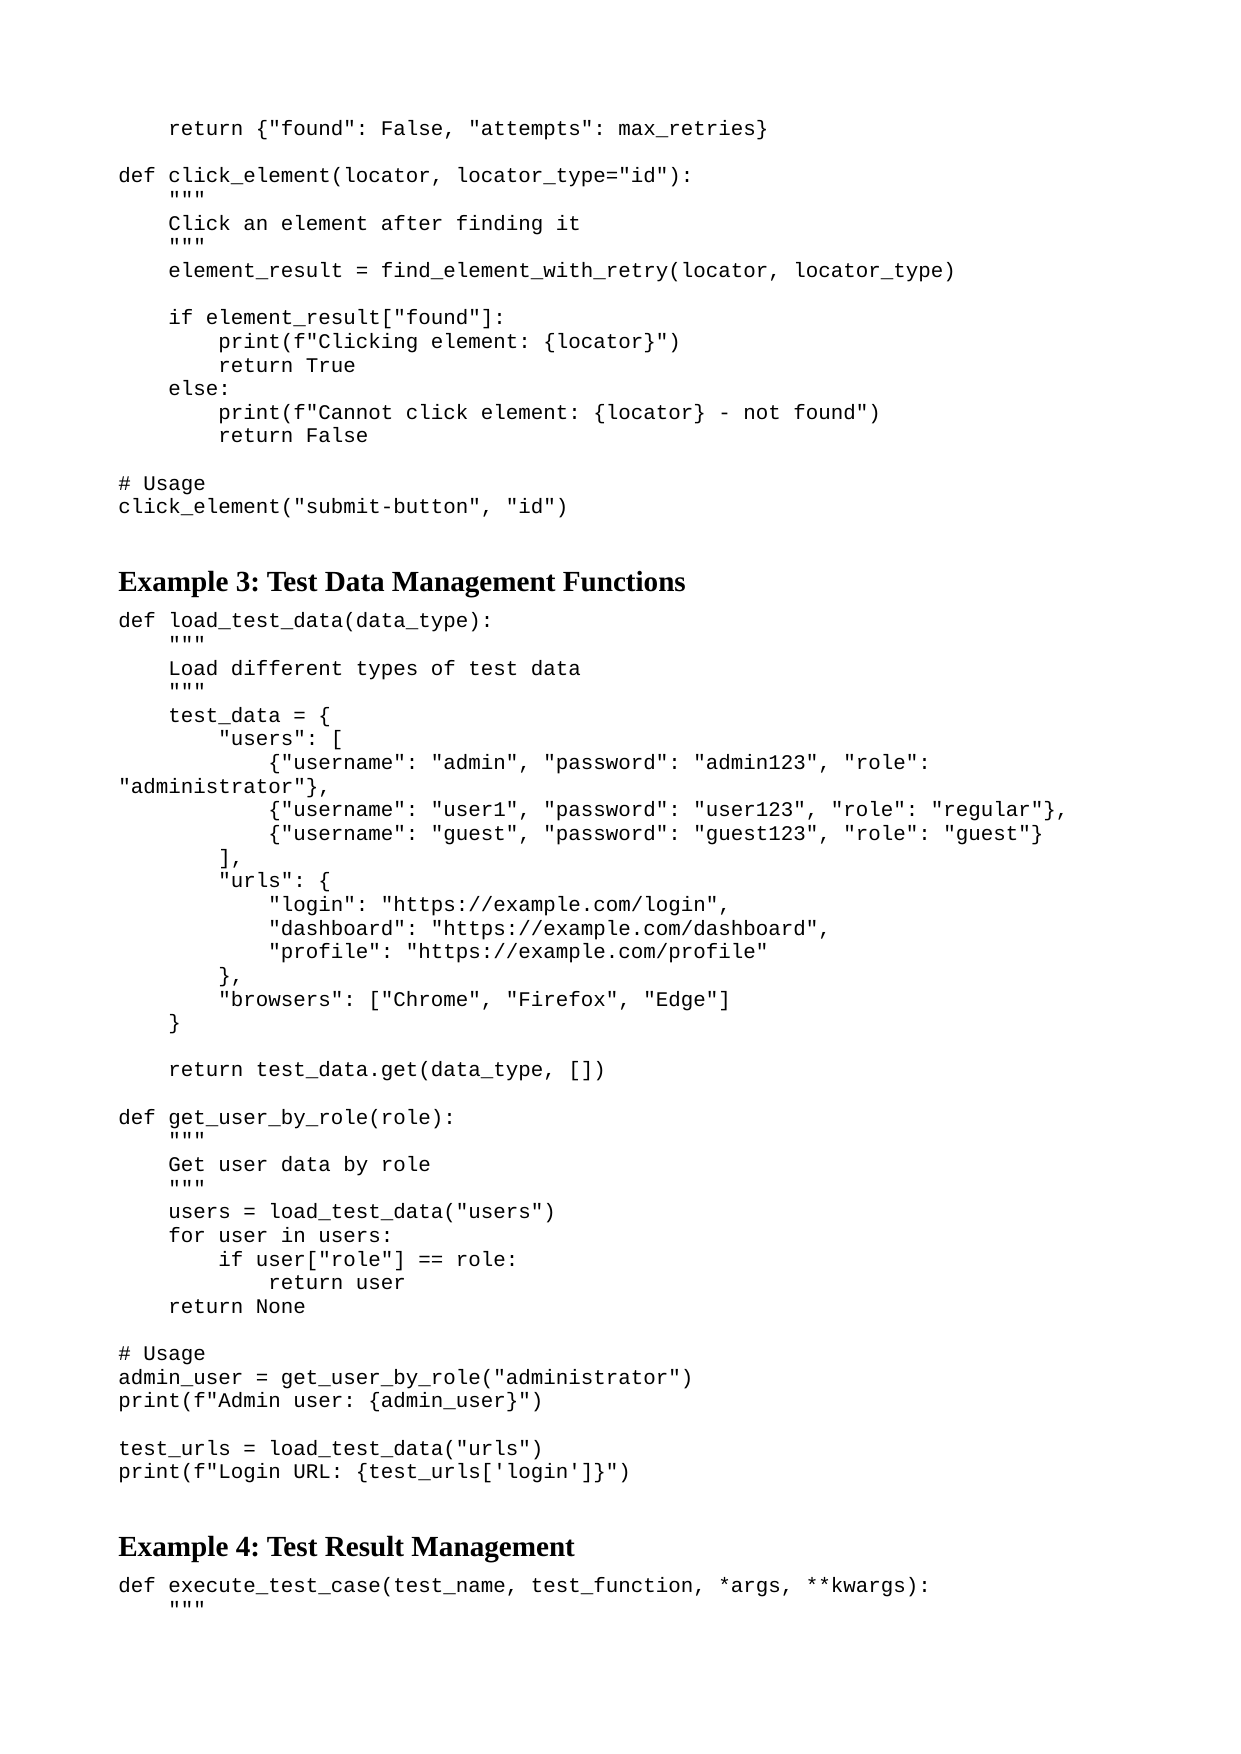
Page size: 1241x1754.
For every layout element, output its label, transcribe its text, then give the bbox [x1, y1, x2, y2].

text "browsers": ["Chrome", "Firefox", "Edge"] [118, 988, 1122, 1012]
text "urls": { [118, 870, 1122, 894]
text return test_data.get(data_type, []) [118, 1059, 1122, 1083]
text def execute_test_case(test_name, test_function, *args, **kwargs): [118, 1575, 1122, 1599]
text def load_test_data(data_type): [118, 610, 1122, 634]
text # Usage [118, 1343, 1122, 1367]
text return False [118, 426, 1122, 449]
text return user [118, 1272, 1122, 1296]
text print(f"Clicking element: {locator}") [118, 331, 1122, 354]
text return True [118, 354, 1122, 378]
text test_urls = load_test_data("urls") [118, 1438, 1122, 1461]
text admin_user = get_user_by_role("administrator") [118, 1367, 1122, 1391]
text {"username": "user1", "password": "user123", "role": "regular"}, [118, 799, 1122, 823]
subtitle Example 4: Test Result Management [118, 1529, 1122, 1563]
text "dashboard": "https://example.com/dashboard", [118, 918, 1122, 941]
text }, [118, 965, 1122, 988]
text print(f"Login URL: {test_urls['login']}") [118, 1461, 1122, 1485]
text print(f"Cannot click element: {locator} - not found") [118, 402, 1122, 426]
text def click_element(locator, locator_type="id"): [118, 165, 1122, 189]
text # Usage [118, 473, 1122, 496]
text if element_result["found"]: [118, 307, 1122, 331]
text {"username": "guest", "password": "guest123", "role": "guest"} [118, 823, 1122, 847]
text ], [118, 847, 1122, 870]
text print(f"Admin user: {admin_user}") [118, 1391, 1122, 1414]
subtitle Example 3: Test Data Management Functions [118, 564, 1122, 598]
text """ [118, 236, 1122, 260]
text Load different types of test data [118, 657, 1122, 681]
text test_data = { [118, 705, 1122, 728]
text element_result = find_element_with_retry(locator, locator_type) [118, 260, 1122, 284]
text else: [118, 378, 1122, 402]
text Click an element after finding it [118, 213, 1122, 236]
text } [118, 1012, 1122, 1036]
text return None [118, 1296, 1122, 1319]
text if user["role"] == role: [118, 1249, 1122, 1272]
text """ [118, 634, 1122, 657]
text "profile": "https://example.com/profile" [118, 941, 1122, 965]
text users = load_test_data("users") [118, 1201, 1122, 1225]
text return {"found": False, "attempts": max_retries} [118, 118, 1122, 142]
text """ [118, 1130, 1122, 1154]
text def get_user_by_role(role): [118, 1107, 1122, 1130]
text """ [118, 189, 1122, 213]
text for user in users: [118, 1225, 1122, 1249]
text """ [118, 1178, 1122, 1201]
text """ [118, 1599, 1122, 1622]
text Get user data by role [118, 1154, 1122, 1178]
text "login": "https://example.com/login", [118, 894, 1122, 918]
text click_element("submit-button", "id") [118, 496, 1122, 520]
text """ [118, 681, 1122, 705]
text {"username": "admin", "password": "admin123", "role": "administrator"}, [118, 752, 1122, 799]
text "users": [ [118, 728, 1122, 752]
